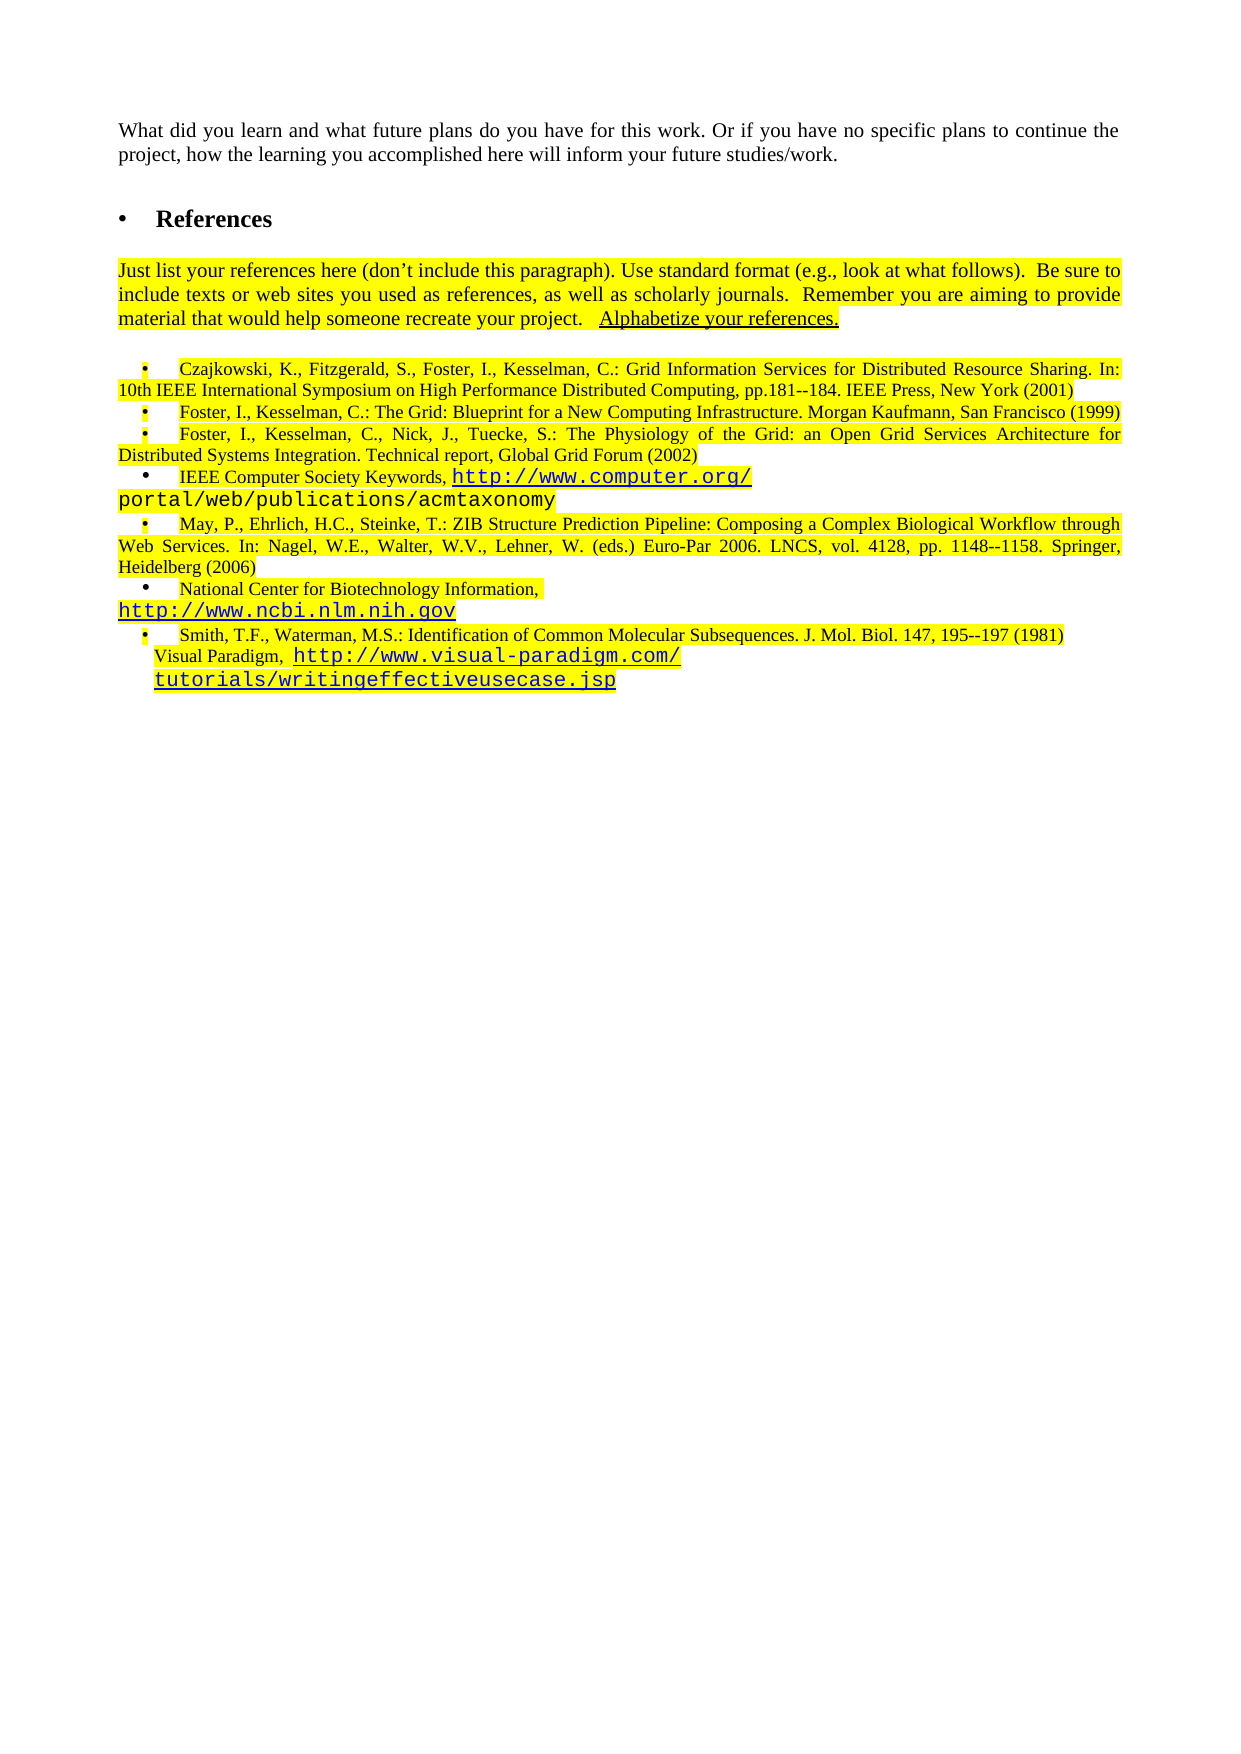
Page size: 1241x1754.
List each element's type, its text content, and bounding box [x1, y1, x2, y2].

list Foster, I., Kesselman, C., Nick, J., Tuecke, S.: The Physiology of the Grid: an Open Grid Services Architecture for Distributed Systems Integration. Technical report, Global Grid Forum (2002) [81, 422, 1122, 466]
list National Center for Biotechnology Information, http://www.ncbi.nlm.nih.gov [81, 578, 1122, 624]
list May, P., Ehrlich, H.C., Steinke, T.: ZIB Structure Prediction Pipeline: Composing a Complex Biological Workflow through Web Services. In: Nagel, W.E., Walter, W.V., Lehner, W. (eds.) Euro-Par 2006. LNCS, vol. 4128, pp. 1148--1158. Springer, Heidelberg (2006) [81, 513, 1122, 578]
list Czajkowski, K., Fitzgerald, S., Foster, I., Kesselman, C.: Grid Information Services for Distributed Resource Sharing. In: 10th IEEE International Symposium on High Performance Distributed Computing, pp.181--184. IEEE Press, New York (2001) [81, 358, 1122, 401]
text Visual Paradigm, http://www.visual-paradigm.com/ tutorials/writingeffectiveusecase.jsp [153, 645, 1122, 693]
list Smith, T.F., Waterman, M.S.: Identification of Common Molecular Subsequences. J. Mol. Biol. 147, 195--197 (1981) [81, 624, 1122, 645]
text What did you learn and what future plans do you have for this work. Or if you have no specific plans to continue the project, how the learning you accomplished here will inform your future studies/work. [118, 118, 1122, 166]
list Foster, I., Kesselman, C.: The Grid: Blueprint for a New Computing Infrastructure. Morgan Kaufmann, San Francisco (1999) [81, 401, 1122, 422]
list IEEE Computer Society Keywords, http://www.computer.org/ portal/web/publications/acmtaxonomy [81, 466, 1122, 513]
text Just list your references here (don’t include this paragraph). Use standard format (e.g., look at what follows). Be sure to include texts or web sites you used as references, as well as scholarly journals. Remember you are aiming to provide material that would help someone recreate your project. Alphabetize your references. [118, 257, 1122, 330]
list References [118, 204, 1122, 232]
